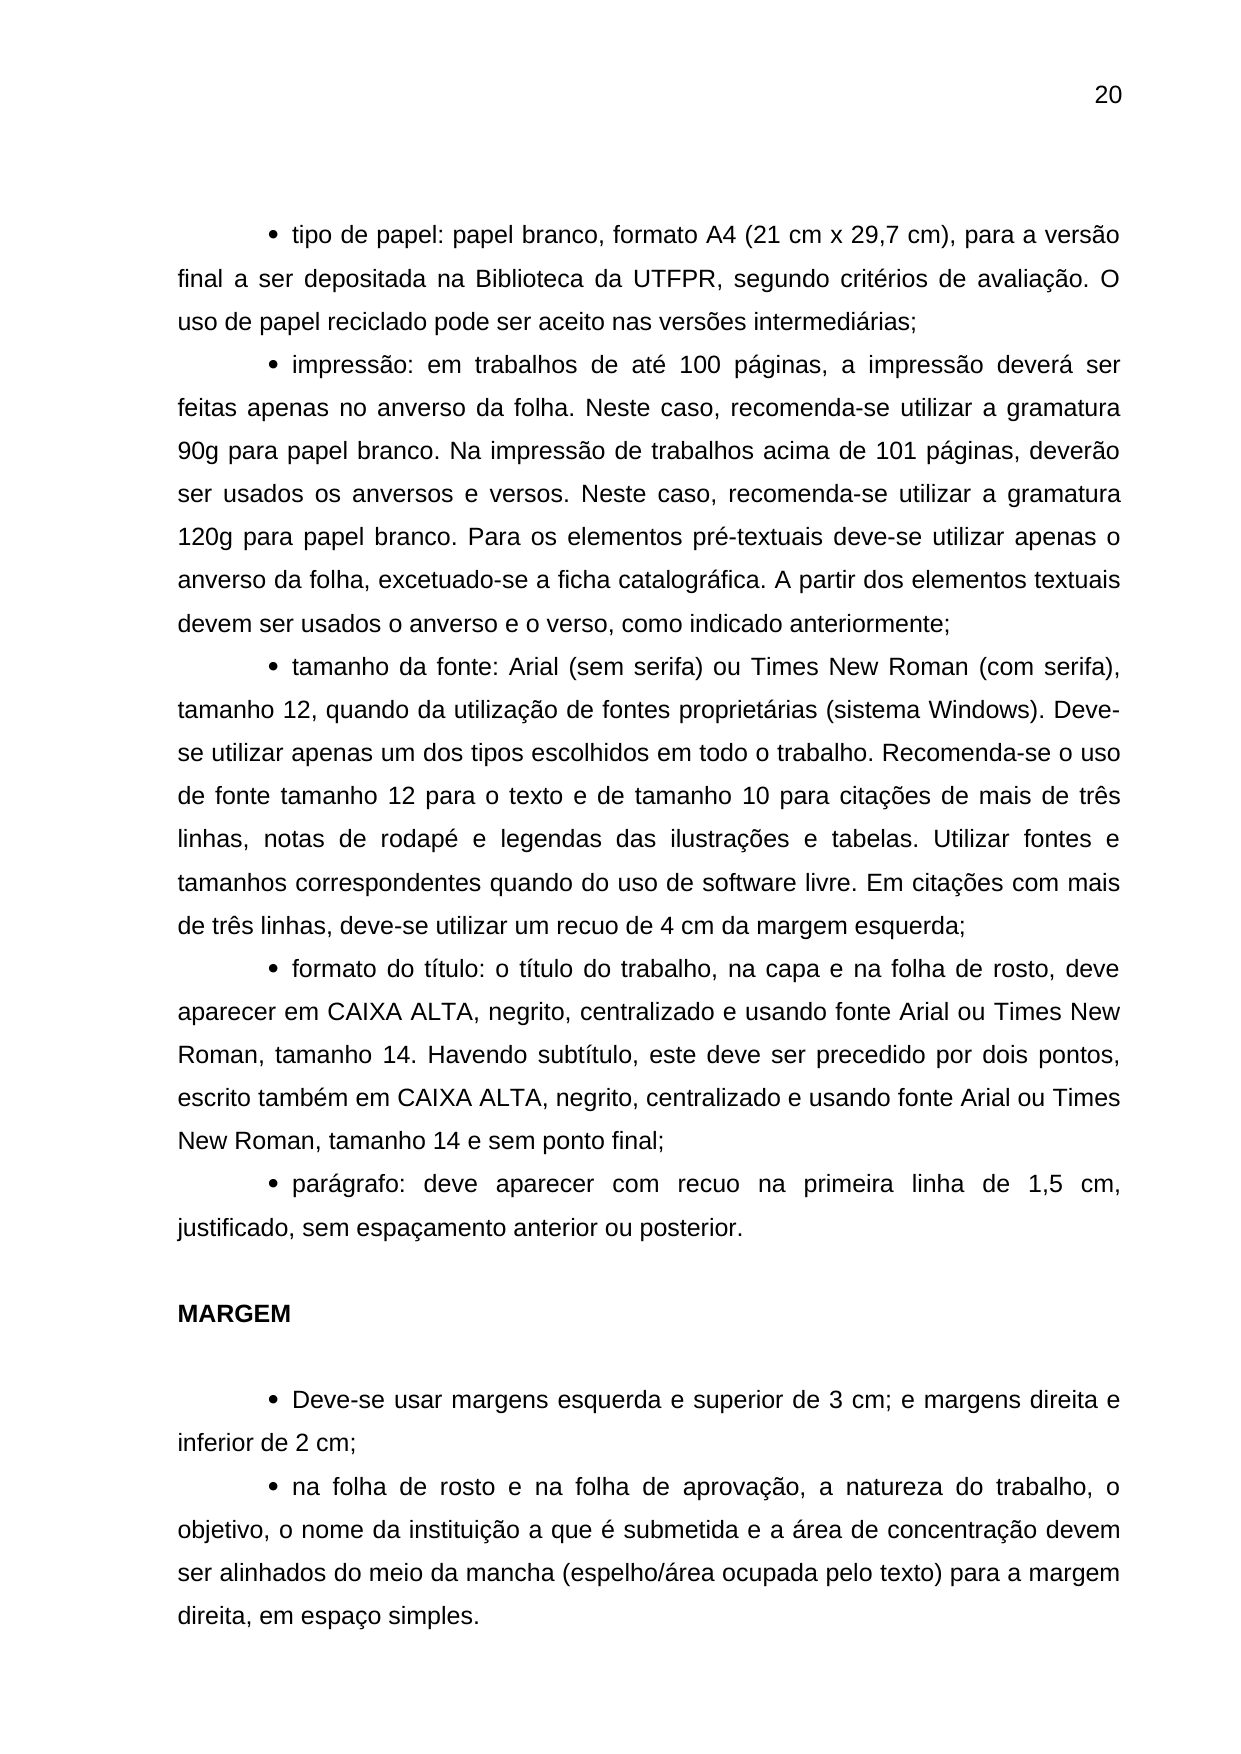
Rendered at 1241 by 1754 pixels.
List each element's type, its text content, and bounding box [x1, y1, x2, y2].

list na folha de rosto e na folha de aprovação, a natureza do trabalho, o objetivo, o nome da instituição a que é submetida e a área de concentração devem ser alinhados do meio da mancha (espelho/área ocupada pelo texto) para a margem direita, em espaço simples. [177, 1472, 1122, 1630]
list tipo de papel: papel branco, formato A4 (21 cm x 29,7 cm), para a versão final a ser depositada na Biblioteca da UTFPR, segundo critérios de avaliação. O uso de papel reciclado pode ser aceito nas versões intermediárias; [177, 220, 1122, 335]
list Deve-se usar margens esquerda e superior de 3 cm; e margens direita e inferior de 2 cm; [177, 1385, 1122, 1457]
list formato do título: o título do trabalho, na capa e na folha de rosto, deve aparecer em CAIXA ALTA, negrito, centralizado e usando fonte Arial ou Times New Roman, tamanho 14. Havendo subtítulo, este deve ser precedido por dois pontos, escrito também em CAIXA ALTA, negrito, centralizado e usando fonte Arial ou Times New Roman, tamanho 14 e sem ponto final; [177, 954, 1122, 1155]
list impressão: em trabalhos de até 100 páginas, a impressão deverá ser feitas apenas no anverso da folha. Neste caso, recomenda-se utilizar a gramatura 90g para papel branco. Na impressão de trabalhos acima de 101 páginas, deverão ser usados os anversos e versos. Neste caso, recomenda-se utilizar a gramatura 120g para papel branco. Para os elementos pré-textuais deve-se utilizar apenas o anverso da folha, excetuado-se a ficha catalográfica. A partir dos elementos textuais devem ser usados o anverso e o verso, como indicado anteriormente; [177, 350, 1122, 637]
list tamanho da fonte: Arial (sem serifa) ou Times New Roman (com serifa), tamanho 12, quando da utilização de fontes proprietárias (sistema Windows). Deve-se utilizar apenas um dos tipos escolhidos em todo o trabalho. Recomenda-se o uso de fonte tamanho 12 para o texto e de tamanho 10 para citações de mais de três linhas, notas de rodapé e legendas das ilustrações e tabelas. Utilizar fontes e tamanhos correspondentes quando do uso de software livre. Em citações com mais de três linhas, deve-se utilizar um recuo de 4 cm da margem esquerda; [177, 652, 1122, 939]
text MARGEM [177, 1299, 1122, 1328]
list parágrafo: deve aparecer com recuo na primeira linha de 1,5 cm, justificado, sem espaçamento anterior ou posterior. [177, 1169, 1122, 1241]
